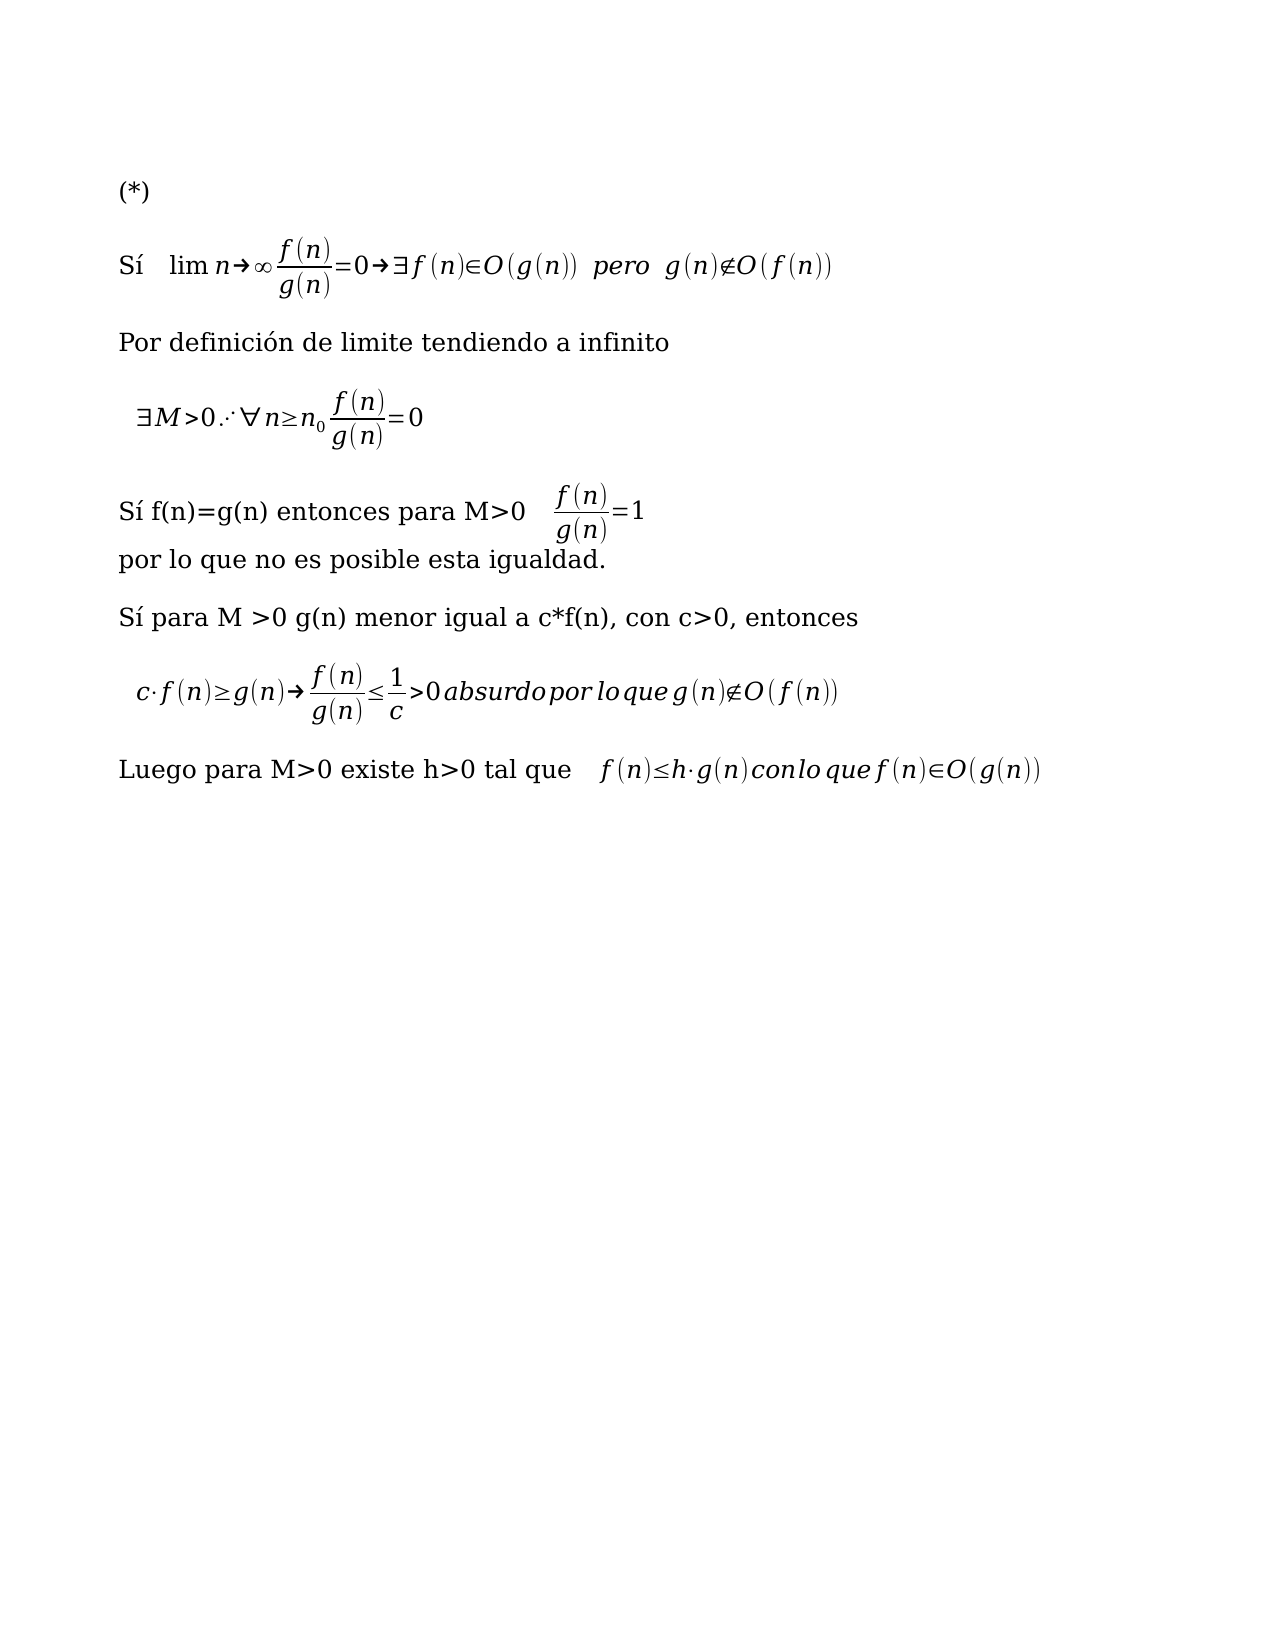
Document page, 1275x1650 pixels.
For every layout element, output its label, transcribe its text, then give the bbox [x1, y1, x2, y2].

text Sí [118, 235, 1157, 299]
text Sí f(n)=g(n) entonces para M>0 [118, 481, 1157, 545]
text Luego para M>0 existe h>0 tal que [118, 755, 1157, 785]
text (*) [118, 177, 1157, 206]
text Por definición de limite tendiendo a infinito [118, 329, 1157, 358]
text Sí para M >0 g(n) menor igual a c*f(n), con c>0, entonces [118, 603, 1157, 632]
text por lo que no es posible esta igualdad. [118, 545, 1157, 574]
